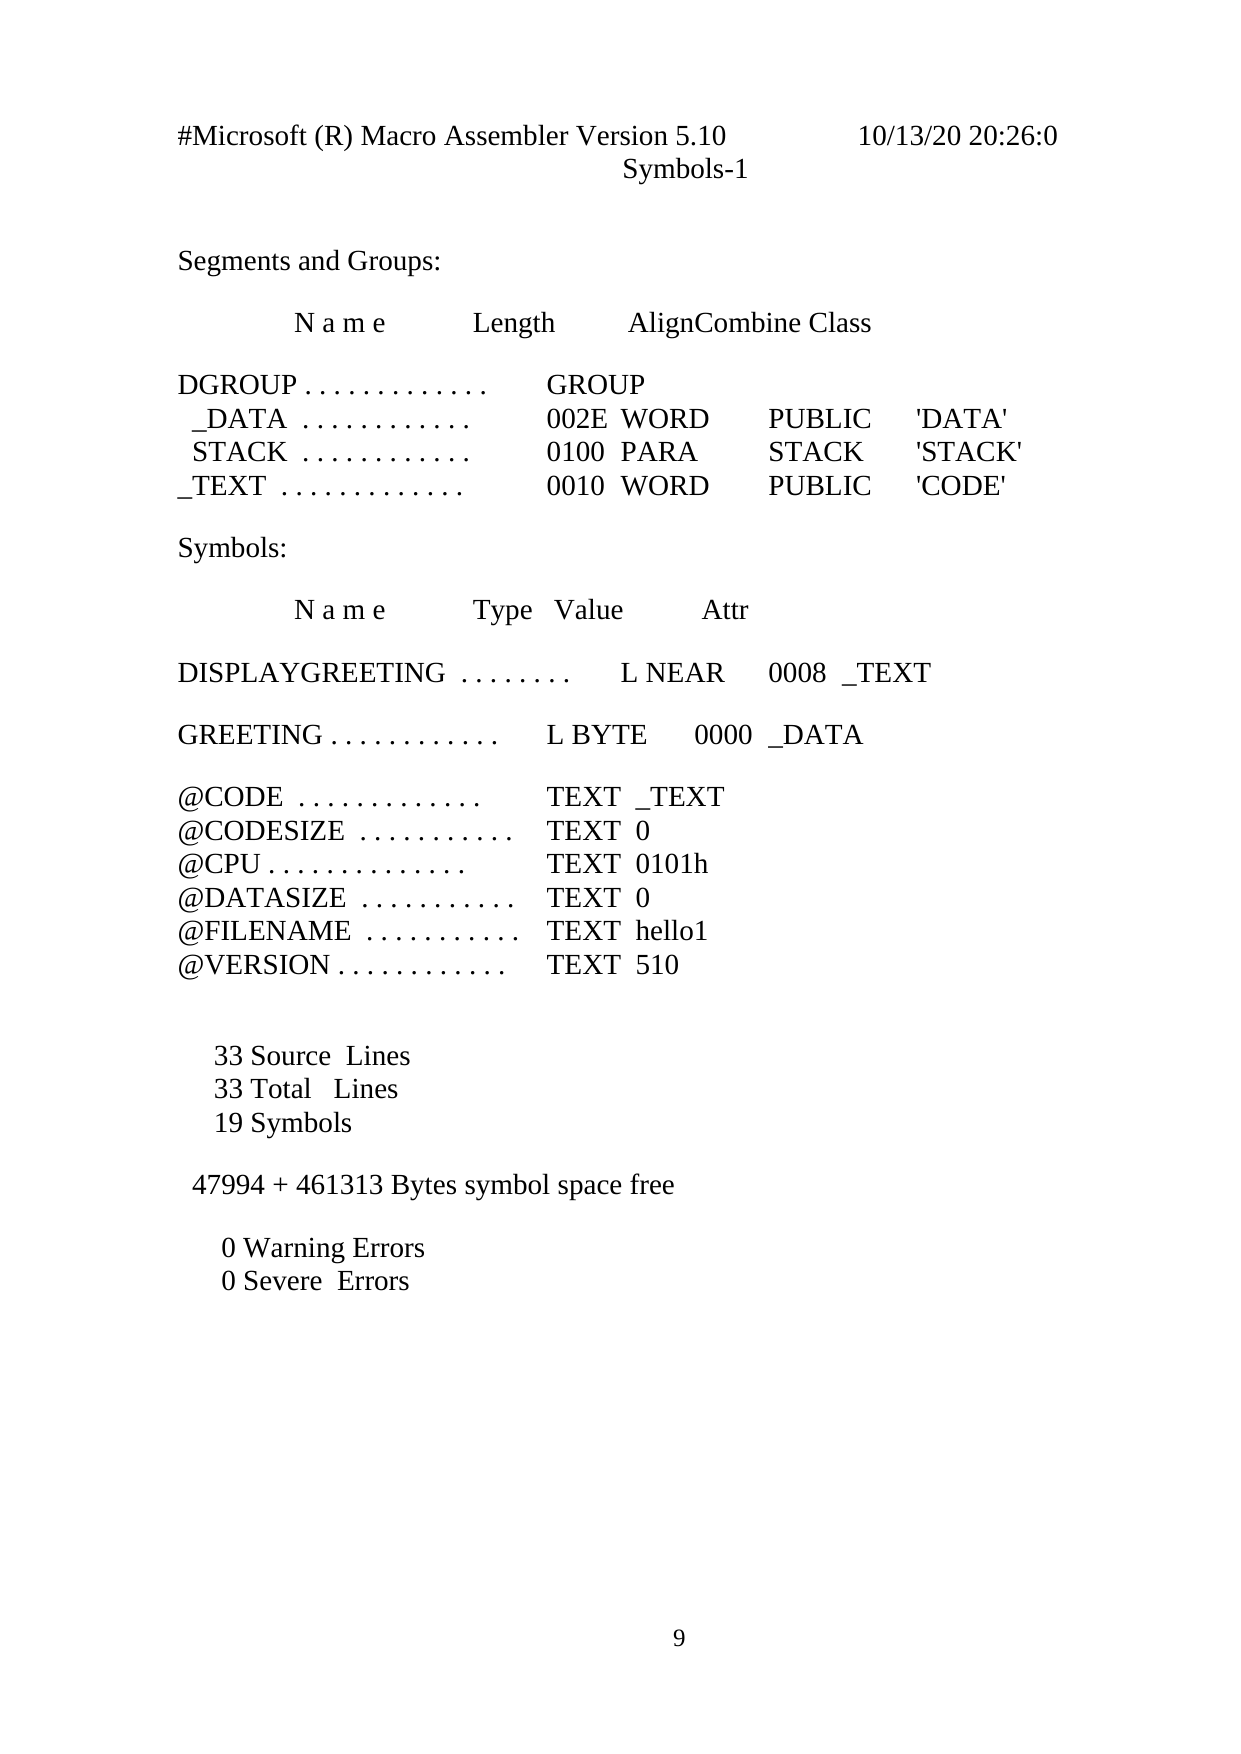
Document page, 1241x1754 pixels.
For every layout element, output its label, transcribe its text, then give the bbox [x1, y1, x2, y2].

text Segments and Groups: [177, 243, 1181, 276]
text @FILENAME . . . . . . . . . . . TEXT hello1 [177, 913, 1181, 947]
text #Microsoft (R) Macro Assembler Version 5.10 10/13/20 20:26:0 [177, 118, 1181, 152]
text 33 Source Lines [177, 1038, 1181, 1072]
text @DATASIZE . . . . . . . . . . . TEXT 0 [177, 880, 1181, 913]
text STACK . . . . . . . . . . . . 0100 PARA STACK 'STACK' [177, 434, 1181, 468]
text 19 Symbols [177, 1105, 1181, 1139]
text 47994 + 461313 Bytes symbol space free [177, 1167, 1181, 1201]
text N a m e Type Value Attr [177, 592, 1181, 626]
text DISPLAYGREETING . . . . . . . . L NEAR 0008 _TEXT [177, 655, 1181, 688]
text 0 Warning Errors [177, 1230, 1181, 1263]
text @CODE . . . . . . . . . . . . . TEXT _TEXT [177, 779, 1181, 813]
text @CODESIZE . . . . . . . . . . . TEXT 0 [177, 813, 1181, 846]
text 0 Severe Errors [177, 1263, 1181, 1297]
text DGROUP . . . . . . . . . . . . . GROUP [177, 367, 1181, 401]
text _TEXT . . . . . . . . . . . . . 0010 WORD PUBLIC 'CODE' [177, 468, 1181, 501]
text GREETING . . . . . . . . . . . . L BYTE 0000 _DATA [177, 717, 1181, 751]
text Symbols-1 [177, 152, 1181, 185]
text 33 Total Lines [177, 1072, 1181, 1105]
text Symbols: [177, 530, 1181, 564]
text @CPU . . . . . . . . . . . . . . TEXT 0101h [177, 846, 1181, 880]
text @VERSION . . . . . . . . . . . . TEXT 510 [177, 947, 1181, 981]
text _DATA . . . . . . . . . . . . 002E WORD PUBLIC 'DATA' [177, 401, 1181, 434]
text N a m e Length Align Combine Class [177, 305, 1181, 338]
